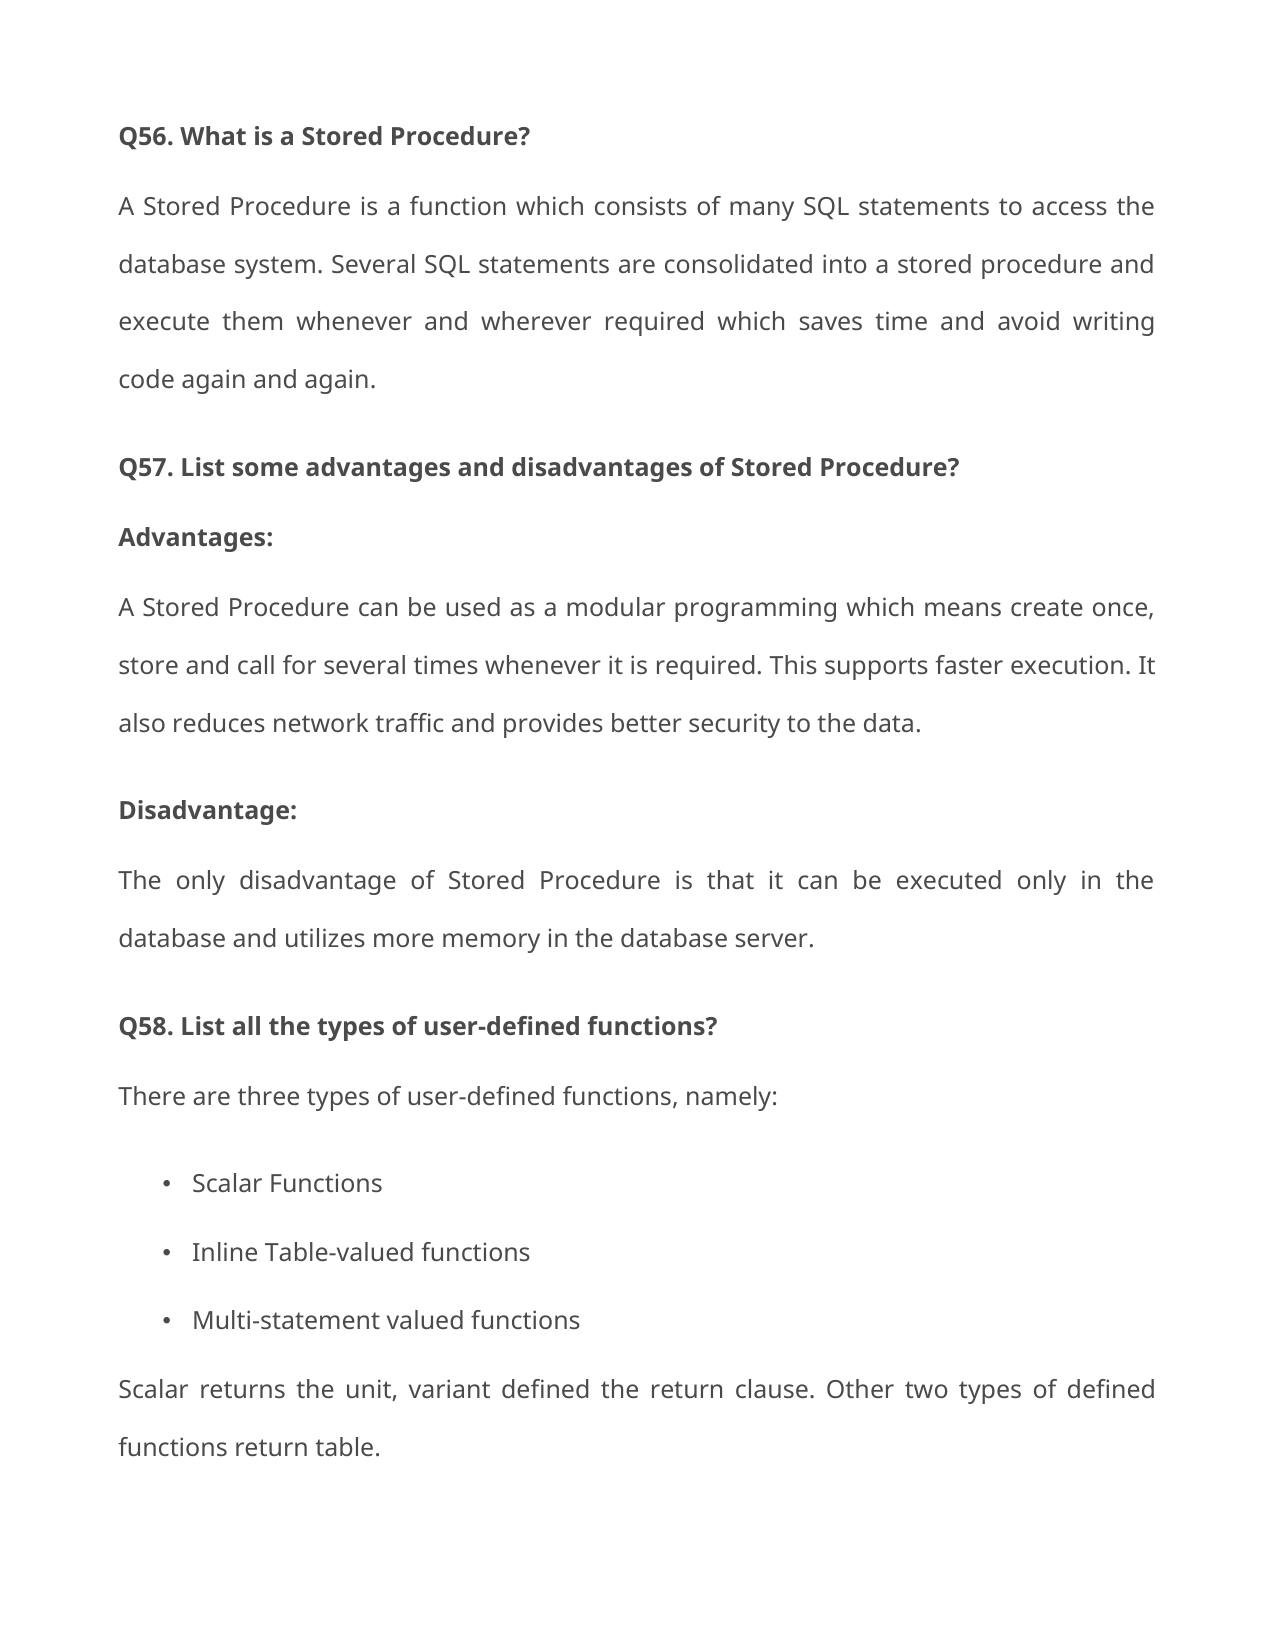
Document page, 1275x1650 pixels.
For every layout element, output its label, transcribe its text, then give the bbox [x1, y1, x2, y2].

subtitle Disadvantage: [118, 793, 1157, 827]
subtitle Advantages: [118, 519, 1157, 553]
text The only disadvantage of Stored Procedure is that it can be executed only in the database and utilizes more memory in the database server. [118, 863, 1157, 955]
subtitle Q56. What is a Stored Procedure? [118, 118, 1157, 152]
list Scalar Functions [162, 1166, 1157, 1200]
text A Stored Procedure is a function which consists of many SQL statements to access the database system. Several SQL statements are consolidated into a stored procedure and execute them whenever and wherever required which saves time and avoid writing code again and again. [118, 188, 1157, 396]
subtitle Q58. List all the types of user-defined functions? [118, 1008, 1157, 1042]
subtitle Q57. List some advantages and disadvantages of Stored Procedure? [118, 449, 1157, 483]
text Scalar returns the unit, variant defined the return clause. Other two types of defined functions return table. [118, 1372, 1157, 1463]
list Multi-statement valued functions [162, 1303, 1157, 1337]
text There are three types of user-defined functions, namely: [118, 1078, 1157, 1112]
text A Stored Procedure can be used as a modular programming which means create once, store and call for several times whenever it is required. This supports faster execution. It also reduces network traffic and provides better security to the data. [118, 590, 1157, 739]
list Inline Table-valued functions [162, 1234, 1157, 1268]
